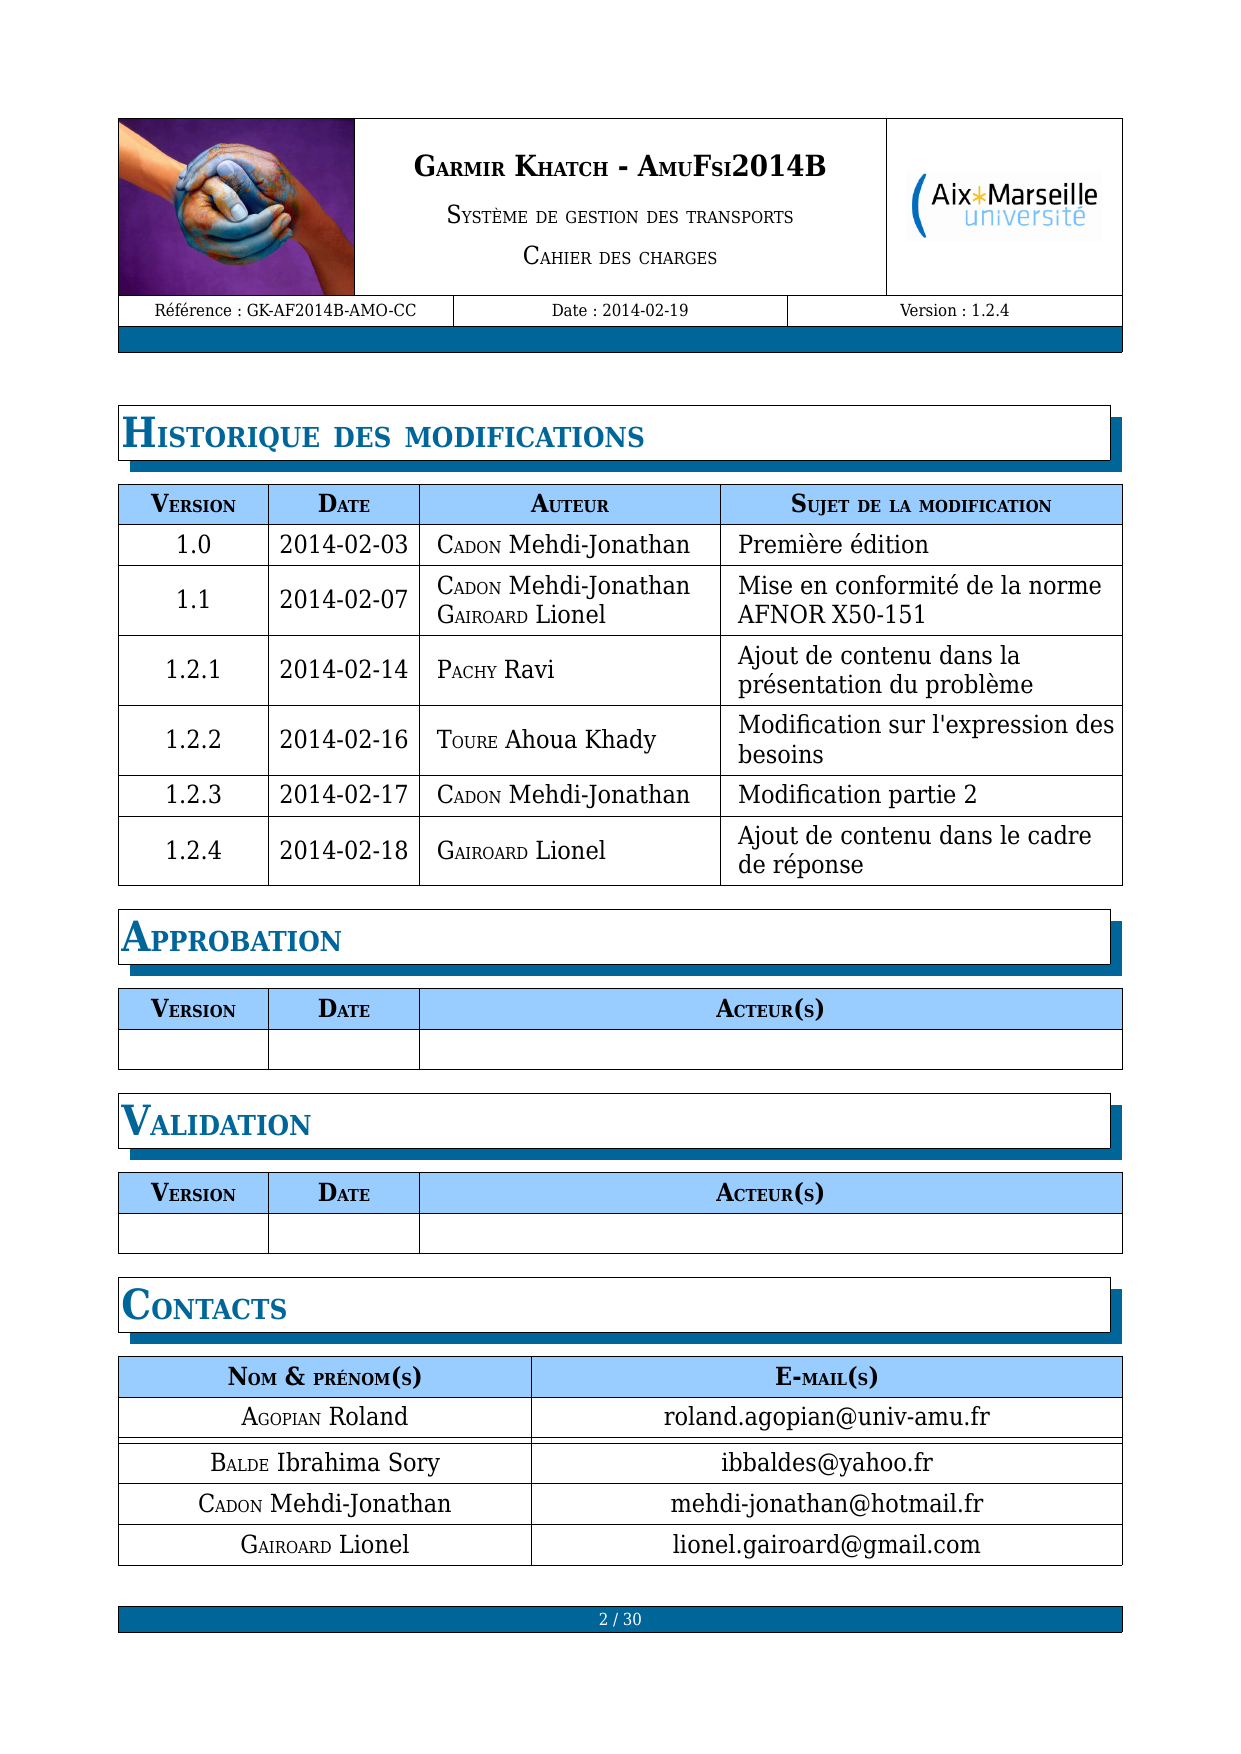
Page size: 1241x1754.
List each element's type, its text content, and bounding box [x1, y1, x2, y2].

table_cell 1.2.2 [119, 706, 268, 775]
table_cell [269, 1214, 419, 1253]
text Approbation [119, 910, 1110, 964]
table_header Date [269, 989, 419, 1029]
table_cell Ajout de contenu dans le cadre de réponse [721, 817, 1122, 885]
table_cell [269, 1030, 419, 1069]
table_cell Pachy Ravi [420, 636, 720, 705]
table_header Version [119, 485, 268, 524]
table_cell 2014-02-14 [269, 636, 419, 705]
table_cell Gairoard Lionel [119, 1525, 531, 1565]
picture [887, 126, 1122, 288]
table_cell roland.agopian@univ-amu.fr [532, 1398, 1122, 1437]
table_header Sujet de la modification [721, 485, 1122, 524]
table_cell [420, 1214, 1122, 1253]
table_header Version [119, 989, 268, 1029]
text Contacts [119, 1278, 1110, 1332]
table_cell Mise en conformité de la norme AFNOR X50-151 [721, 566, 1122, 635]
table_cell 1.2.3 [119, 776, 268, 816]
text Historique des modifications [119, 406, 1110, 460]
table_cell Modification partie 2 [721, 776, 1122, 816]
table_cell [119, 1030, 268, 1069]
text Validation [119, 1094, 1110, 1148]
table_cell [532, 1438, 1122, 1443]
table_cell [420, 1030, 1122, 1069]
table_cell 2014-02-16 [269, 706, 419, 775]
table_cell 2014-02-18 [269, 817, 419, 885]
picture [119, 119, 354, 295]
table_cell [119, 1438, 531, 1443]
table_cell 1.2.1 [119, 636, 268, 705]
table_header Nom & prénom(s) [119, 1357, 531, 1397]
table_header Auteur [420, 485, 720, 524]
table_cell Toure Ahoua Khady [420, 706, 720, 775]
table_header Acteur(s) [420, 1173, 1122, 1213]
table_header Acteur(s) [420, 989, 1122, 1029]
table_cell 2014-02-17 [269, 776, 419, 816]
table_cell Première édition [721, 525, 1122, 565]
table_cell Balde Ibrahima Sory [119, 1444, 531, 1483]
table_cell Ajout de contenu dans la présentation du problème [721, 636, 1122, 705]
table_cell ibbaldes@yahoo.fr [532, 1444, 1122, 1483]
table_cell Modification sur l'expression des besoins [721, 706, 1122, 775]
table_cell Cadon Mehdi-Jonathan [420, 776, 720, 816]
table_cell [119, 1214, 268, 1253]
table_cell Gairoard Lionel [420, 817, 720, 885]
table_cell Agopian Roland [119, 1398, 531, 1437]
table_cell 1.2.4 [119, 817, 268, 885]
table_header Date [269, 485, 419, 524]
table_cell 1.0 [119, 525, 268, 565]
table_header Date [269, 1173, 419, 1213]
table_header E-mail(s) [532, 1357, 1122, 1397]
table_cell 1.1 [119, 566, 268, 635]
table_cell Cadon Mehdi-Jonathan [420, 525, 720, 565]
table_cell 2014-02-07 [269, 566, 419, 635]
table_cell 2014-02-03 [269, 525, 419, 565]
table_cell Cadon Mehdi-Jonathan [119, 1484, 531, 1524]
table_cell mehdi-jonathan@hotmail.fr [532, 1484, 1122, 1524]
table_cell lionel.gairoard@gmail.com [532, 1525, 1122, 1565]
table_header Version [119, 1173, 268, 1213]
table_cell Cadon Mehdi-Jonathan Gairoard Lionel [420, 566, 720, 635]
